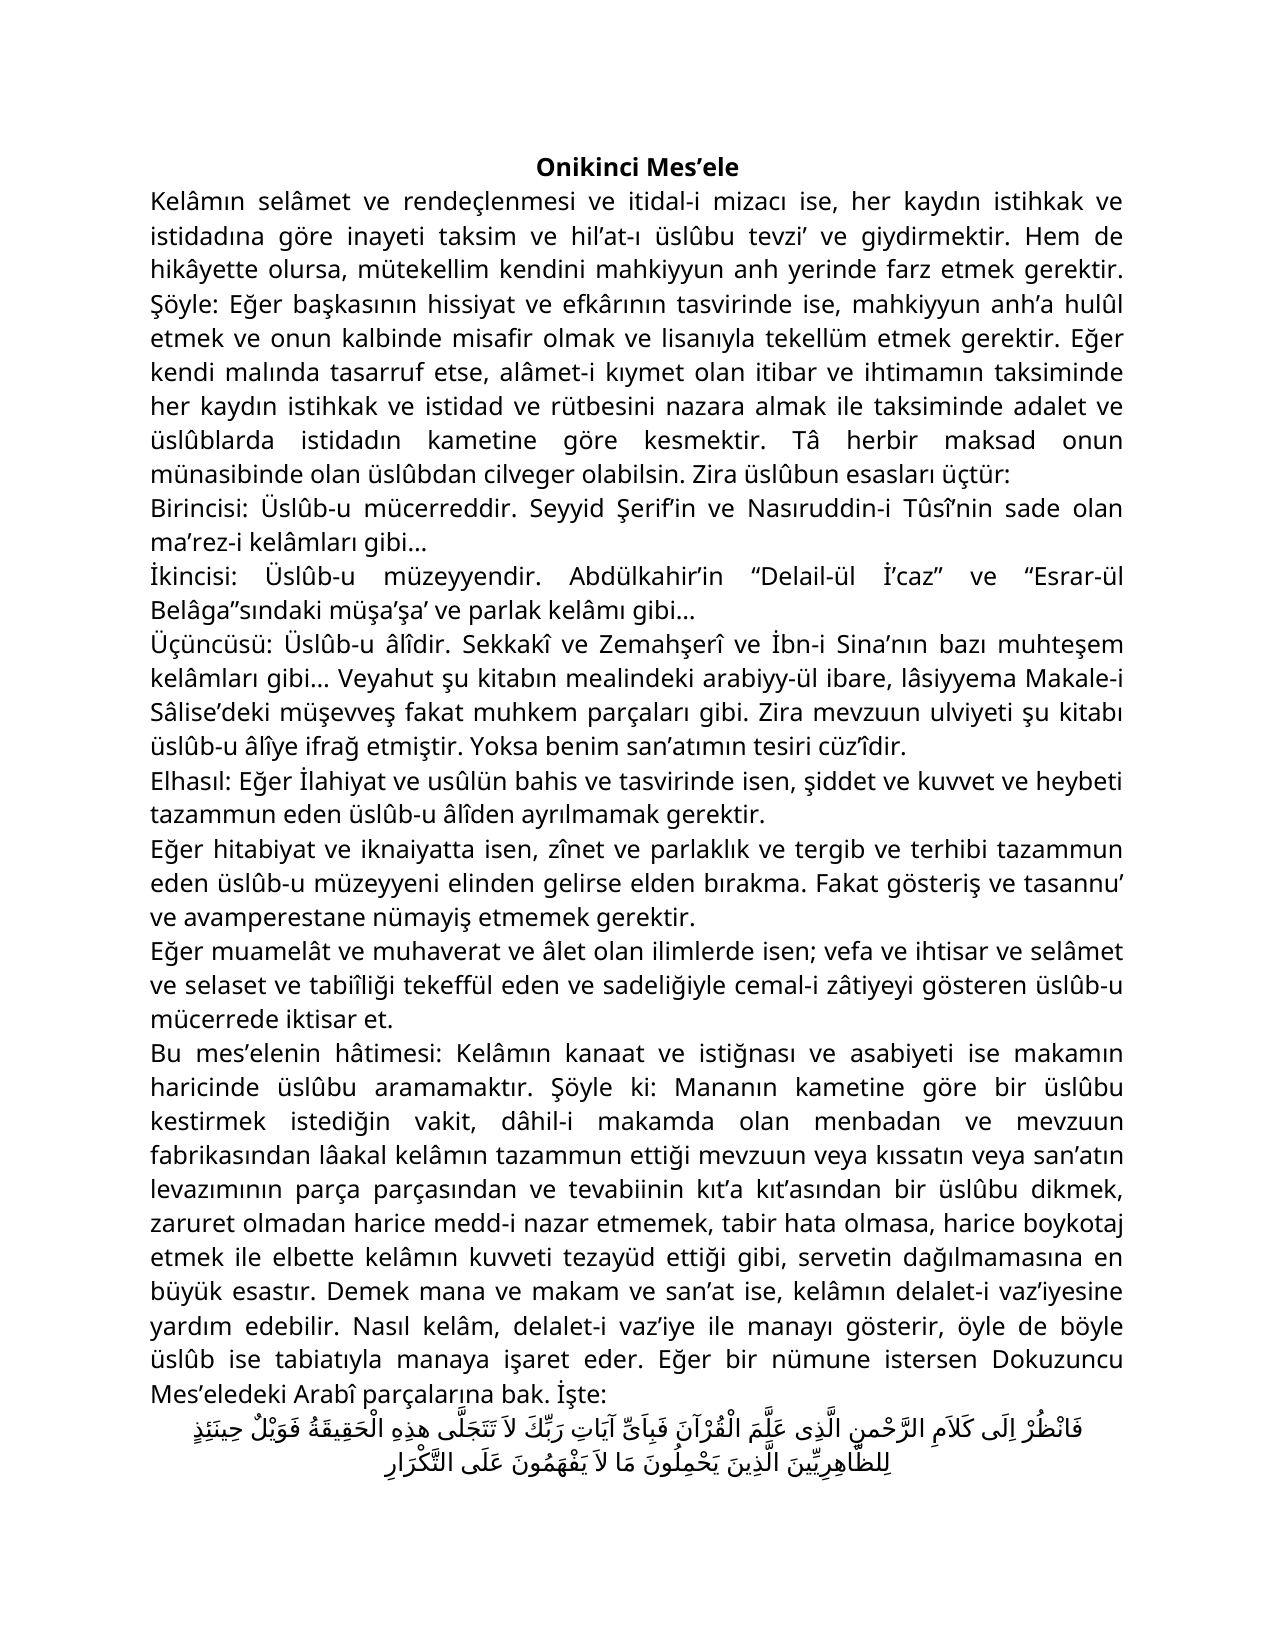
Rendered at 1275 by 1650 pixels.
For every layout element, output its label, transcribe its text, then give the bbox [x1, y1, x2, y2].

text İkincisi: Üslûb-u müzeyyendir. Abdülkahir’in “Delail-ül İ’caz” ve “Esrar-ül Belâga”sındaki müşa’şa’ ve parlak kelâmı gibi… [150, 559, 1125, 627]
text Bu mes’elenin hâtimesi: Kelâmın kanaat ve istiğnası ve asabiyeti ise makamın haricinde üslûbu aramamaktır. Şöyle ki: Mananın kametine göre bir üslûbu kestirmek istediğin vakit, dâhil-i makamda olan menbadan ve mevzuun fabrikasından lâakal kelâmın tazammun ettiği mevzuun veya kıssatın veya san’atın levazımının parça parçasından ve tevabiinin kıt’a kıt’asından bir üslûbu dikmek, zaruret olmadan harice medd-i nazar etmemek, tabir hata olmasa, harice boykotaj etmek ile elbette kelâmın kuvveti tezayüd ettiği gibi, servetin dağılmamasına en büyük esastır. Demek mana ve makam ve san’at ise, kelâmın delalet-i vaz’iyesine yardım edebilir. Nasıl kelâm, delalet-i vaz’iye ile manayı gösterir, öyle de böyle üslûb ise tabiatıyla manaya işaret eder. Eğer bir nümune istersen Dokuzuncu Mes’eledeki Arabî parçalarına bak. İşte: [150, 1036, 1125, 1410]
text Üçüncüsü: Üslûb-u âlîdir. Sekkakî ve Zemahşerî ve İbn-i Sina’nın bazı muhteşem kelâmları gibi… Veyahut şu kitabın mealindeki arabiyy-ül ibare, lâsiyyema Makale-i Sâlise’deki müşevveş fakat muhkem parçaları gibi. Zira mevzuun ulviyeti şu kitabı üslûb-u âlîye ifrağ etmiştir. Yoksa benim san’atımın tesiri cüz’îdir. [150, 627, 1125, 763]
text Elhasıl: Eğer İlahiyat ve usûlün bahis ve tasvirinde isen, şiddet ve kuvvet ve heybeti tazammun eden üslûb-u âlîden ayrılmamak gerektir. [150, 763, 1125, 831]
text Birincisi: Üslûb-u mücerreddir. Seyyid Şerif’in ve Nasıruddin-i Tûsî’nin sade olan ma’rez-i kelâmları gibi… [150, 491, 1125, 559]
text Kelâmın selâmet ve rendeçlenmesi ve itidal-i mizacı ise, her kaydın istihkak ve istidadına göre inayeti taksim ve hil’at-ı üslûbu tevzi’ ve giydirmektir. Hem de hikâyette olursa, mütekellim kendini mahkiyyun anh yerinde farz etmek gerektir. Şöyle: Eğer başkasının hissiyat ve efkârının tasvirinde ise, mahkiyyun anh’a hulûl etmek ve onun kalbinde misafir olmak ve lisanıyla tekellüm etmek gerektir. Eğer kendi malında tasarruf etse, alâmet-i kıymet olan itibar ve ihtimamın taksiminde her kaydın istihkak ve istidad ve rütbesini nazara almak ile taksiminde adalet ve üslûblarda istidadın kametine göre kesmektir. Tâ herbir maksad onun münasibinde olan üslûbdan cilveger olabilsin. Zira üslûbun esasları üçtür: [150, 184, 1125, 491]
text Eğer hitabiyat ve iknaiyatta isen, zînet ve parlaklık ve tergib ve terhibi tazammun eden üslûb-u müzeyyeni elinden gelirse elden bırakma. Fakat gösteriş ve tasannu’ ve avamperestane nümayiş etmemek gerektir. [150, 831, 1125, 933]
text فَانْظُرْ اِلَى كَلاَمِ الرَّحْمنِ الَّذِى عَلَّمَ الْقُرْآنَ فَبِاَىِّ آيَاتِ رَبِّكَ لاَ تَتَجَلَّى هذِهِ الْحَقِيقَةُ فَوَيْلٌ حِينَئِذٍ لِلظَّاهِرِيِّينَ الَّذِينَ يَحْمِلُونَ مَا لاَ يَفْهَمُونَ عَلَى التَّكْرَارِ [150, 1410, 1125, 1478]
subtitle Onikinci Mes’ele [150, 150, 1125, 184]
text Eğer muamelât ve muhaverat ve âlet olan ilimlerde isen; vefa ve ihtisar ve selâmet ve selaset ve tabiîliği tekeffül eden ve sadeliğiyle cemal-i zâtiyeyi gösteren üslûb-u mücerrede iktisar et. [150, 933, 1125, 1036]
